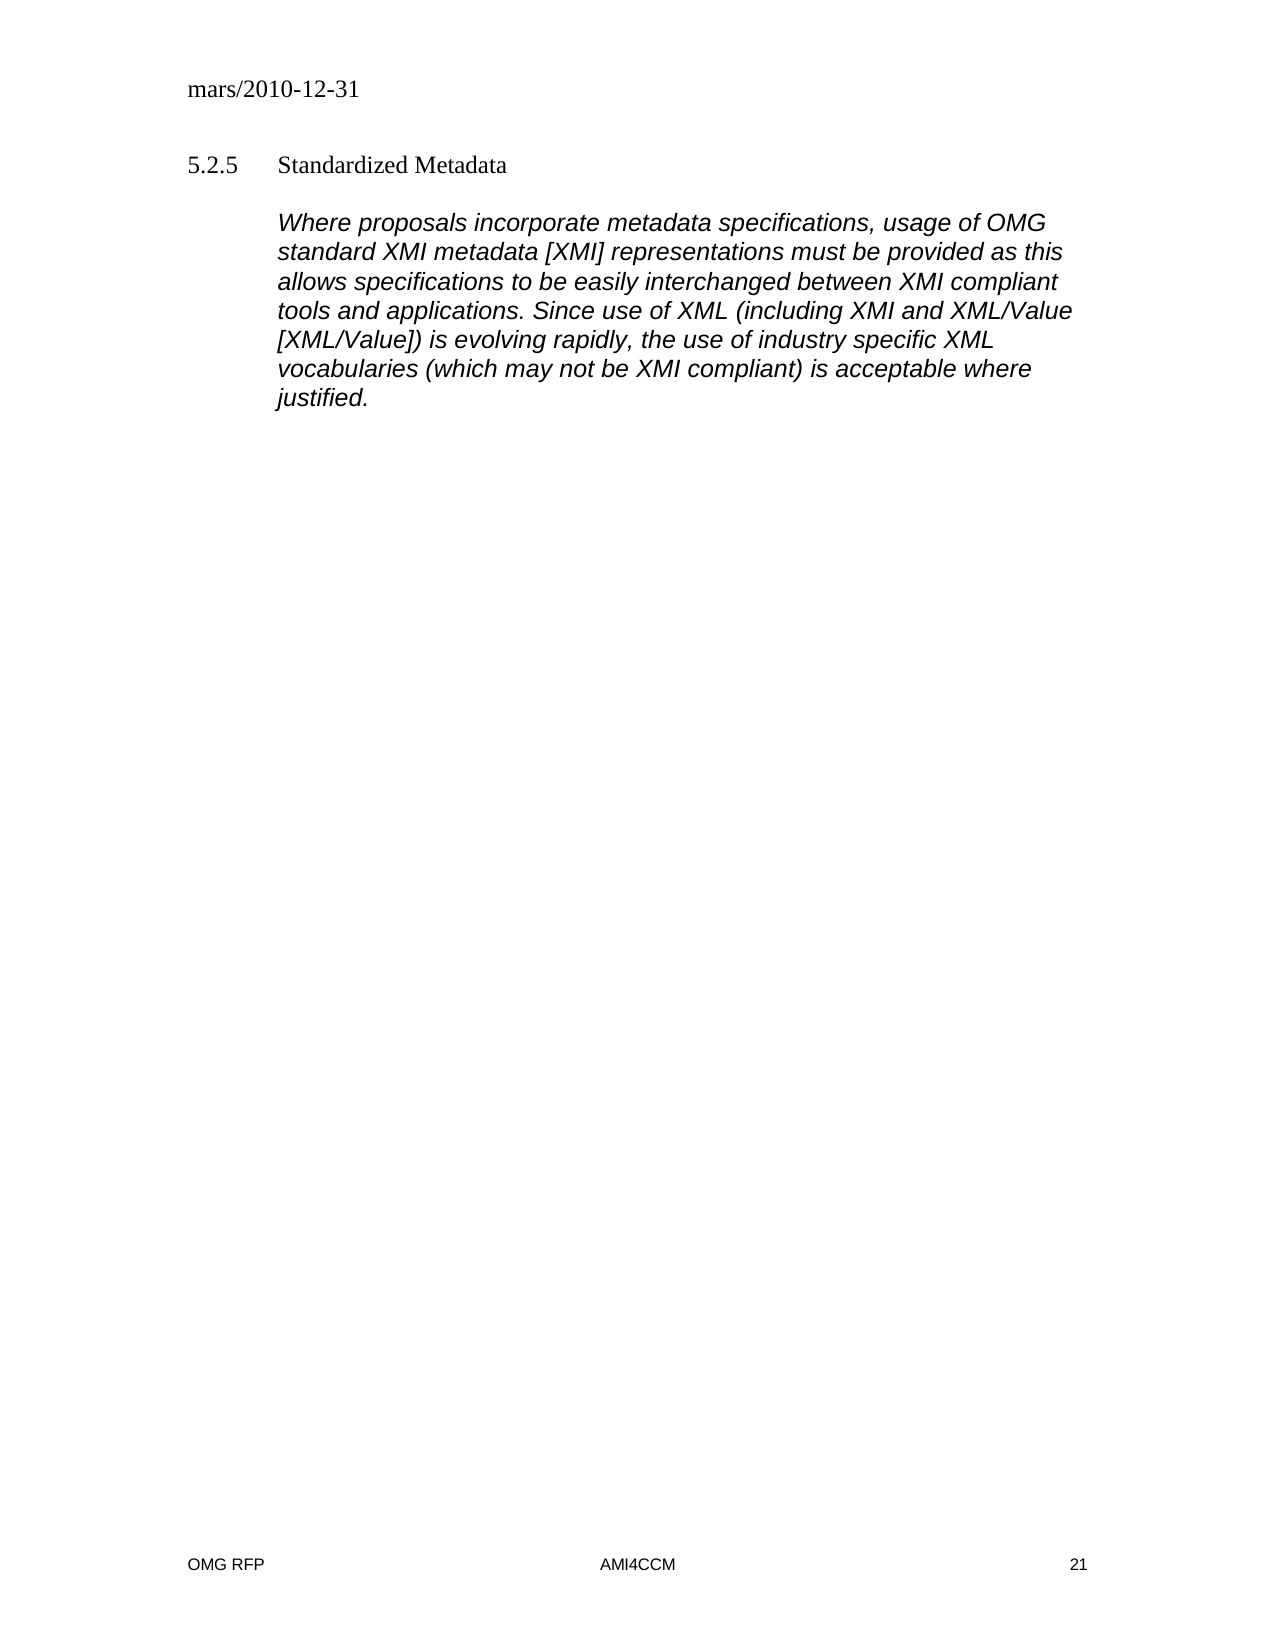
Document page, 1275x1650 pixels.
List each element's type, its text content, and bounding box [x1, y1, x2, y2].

subtitle Standardized Metadata [187, 150, 1087, 179]
text Where proposals incorporate metadata specifications, usage of OMG standard XMI metadata [XMI] representations must be provided as this allows specifications to be easily interchanged between XMI compliant tools and applications. Since use of XML (including XMI and XML/Value [XML/Value]) is evolving rapidly, the use of industry specific XML vocabularies (which may not be XMI compliant) is acceptable where justified. [277, 208, 1087, 412]
